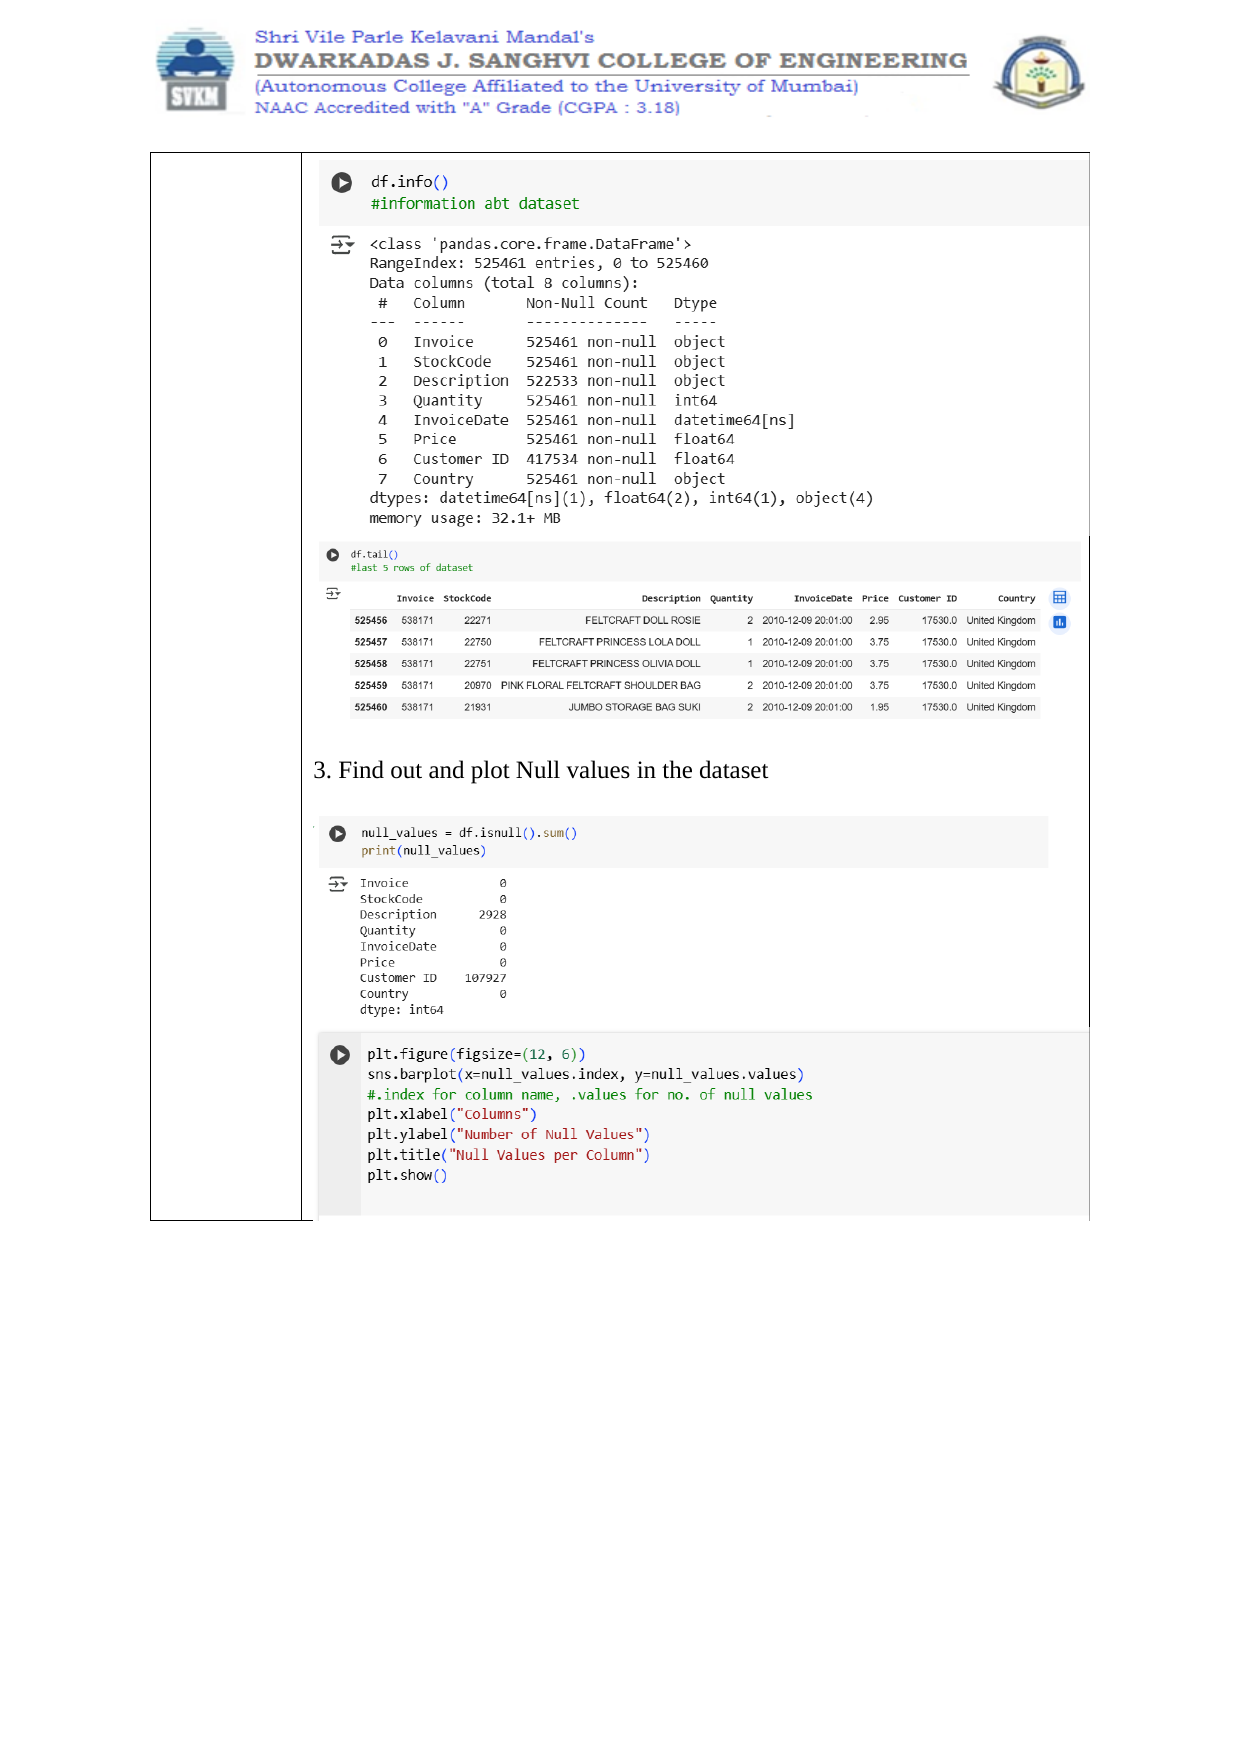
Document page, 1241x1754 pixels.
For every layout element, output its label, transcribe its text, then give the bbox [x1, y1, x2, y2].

picture [313, 812, 1090, 1221]
picture [150, 11, 1090, 125]
table_cell 1. Load the Dataset for Visualization (Kaggle Retail Dataset for Data visualization) 2. Understand the dataset using methods like head, tail, describe, etc. 3. Find out and plot Null values in the dataset 4. Plot counts (Bar plots) for categorical variables 5. Plot Histograms or Density Plots For numerical column, histograms or density plots would help to visualize the distribution of data. This gives an idea of the data spread, central tendency, and skewness. 6. Boxplots- for visualizing the distribution of data in terms of quartiles. To identify outliers and compare distributions across different groups. 7. Time Series Plots: If your Data contains time series data, plot the time series and observe any trend. 8. Plot skewness values for numerical columns using skew() function. The skew() function can be used to calculate skewness in data. It represents the shape of the distribution. Skewness can be quantified to define the extent to which a distribution differs from a normal distribution. 9. Plot kurtosis values for numerical columns using kurt() function. The kurt() function can be used to calculate kurtosis in data. Kurtosis is the measure of thickness or heaviness of the distribution. It represents the height of the distribution. 10. Plot the corr() function using heatmap(): Perform on glue Dataset,l The corr() used to find the pairwise correlation of all columns in the dataframe. Missing values excluded in the calculation. Correlation uncovers the complex and unknown relationships between the variables in the dataset. The most common and default correlation coefficient is Pearson’s correlation coefficient. 11.factorplot():Seaborn is an amazing visualization library for statistical graphics plotting in Python. It provides beautiful default styles and color palettes to make statistical plots more attractive.This method returns the FacetGrid object with the plot on it for further tweaking. 12. Countplot(): Perform operation on tips.csv file from seaborn library 13 pairplot():This function helps you make a grid of plots where each row shares the same y-axis and each column shares the same x-axis. The plots on the diagonal (where the row and column are the same) show the distribution of just one variable. It is also possible to show a subset of variables or plot different variables on the rows and columns. 14. Kdeplot(): perform on Iris Dataset and geyser dataset 15. FacetGrid():This class maps a dataset onto multiple axes arrayed in a grid of rows and columns that correspond to levels of variables in the dataset. The plots it produces are often called “lattice”, “trellis”, or “small-multiple” graphics. [302, 153, 1089, 1220]
picture [313, 153, 1090, 727]
table_cell Implementation [151, 153, 301, 1220]
